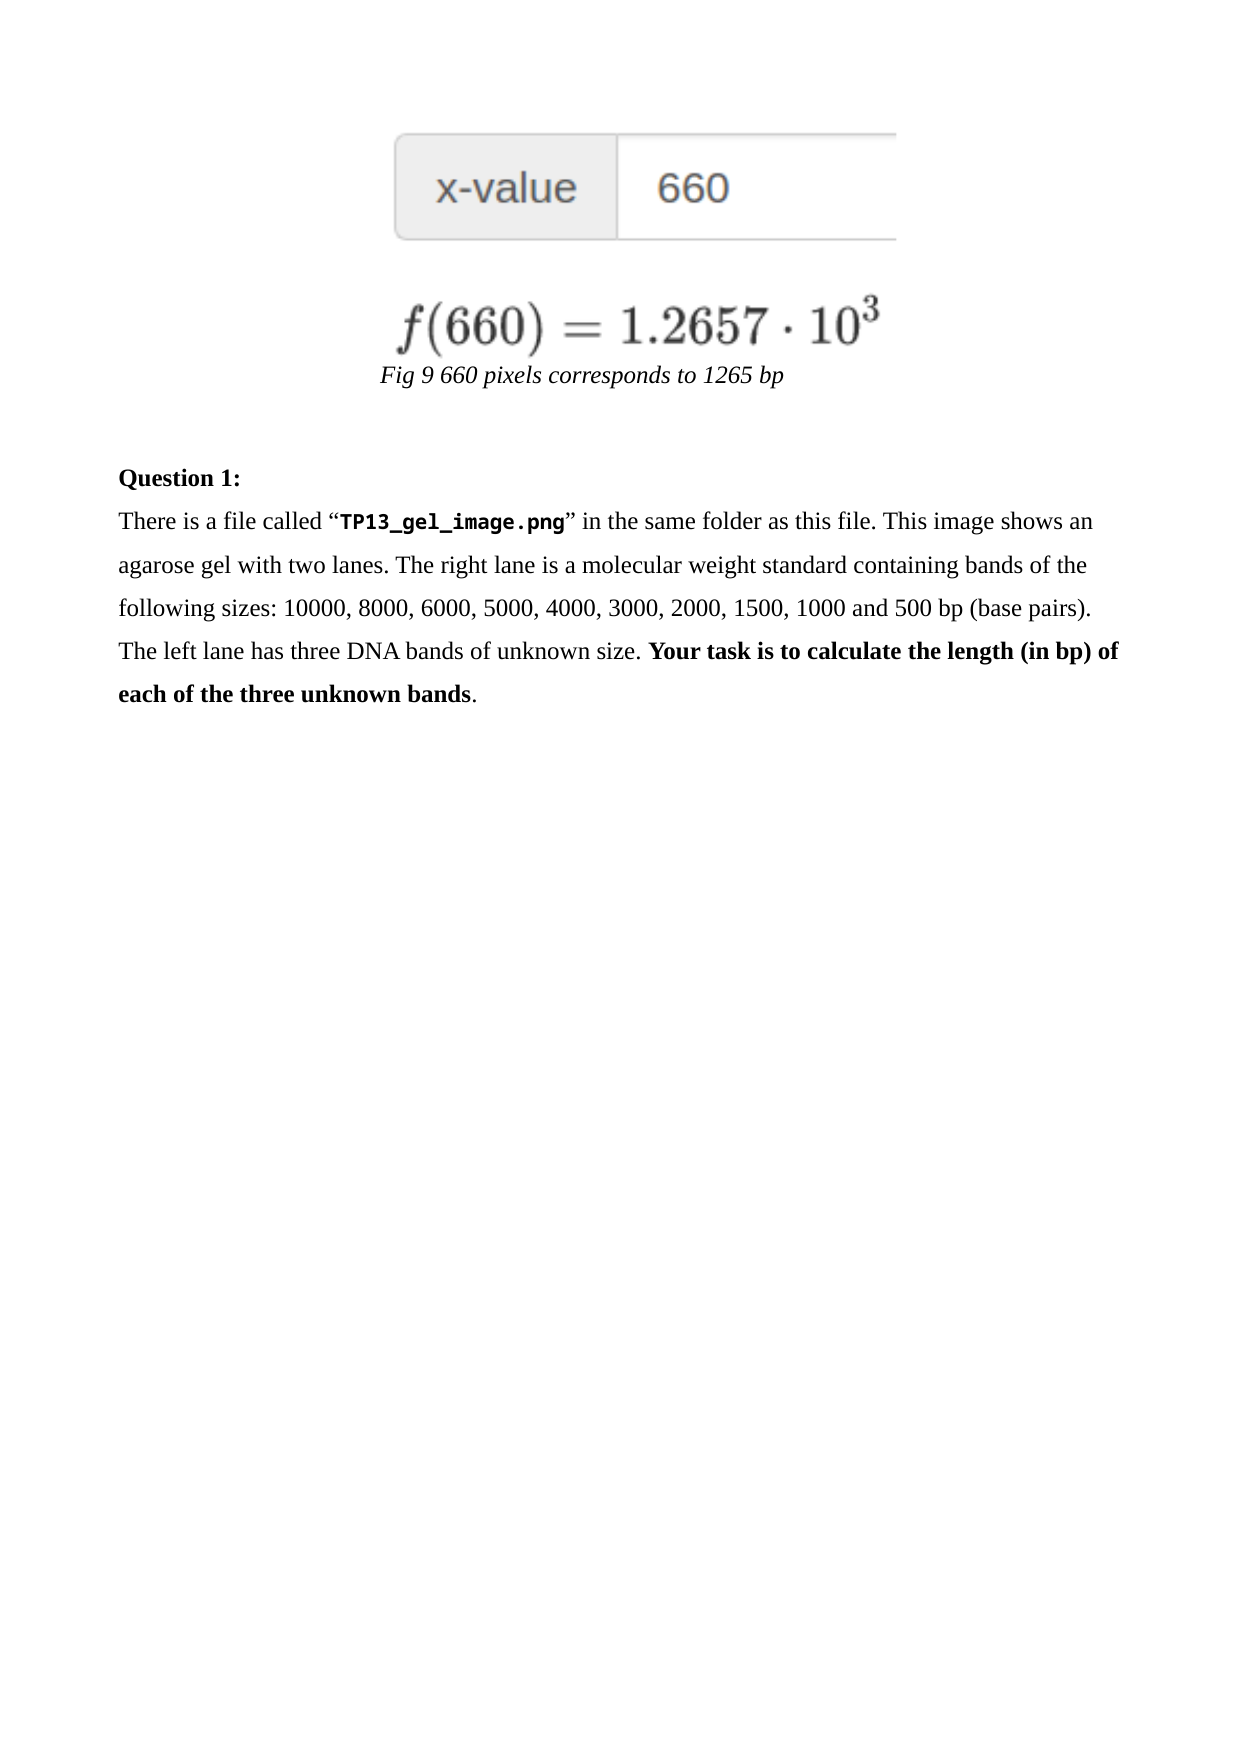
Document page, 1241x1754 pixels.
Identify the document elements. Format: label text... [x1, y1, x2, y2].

text Question 1: [118, 463, 1122, 492]
text There is a file called “TP13_gel_image.png” in the same folder as this file. This image shows an agarose gel with two lanes. The right lane is a molecular weight standard containing bands of the following sizes: 10000, 8000, 6000, 5000, 4000, 3000, 2000, 1500, 1000 and 500 bp (base pairs). The left lane has three DNA bands of unknown size. Your task is to calculate the length (in bp) of each of the three unknown bands. [118, 506, 1122, 708]
text Fig 9 660 pixels corresponds to 1265 bp [380, 361, 896, 389]
picture [380, 119, 897, 361]
